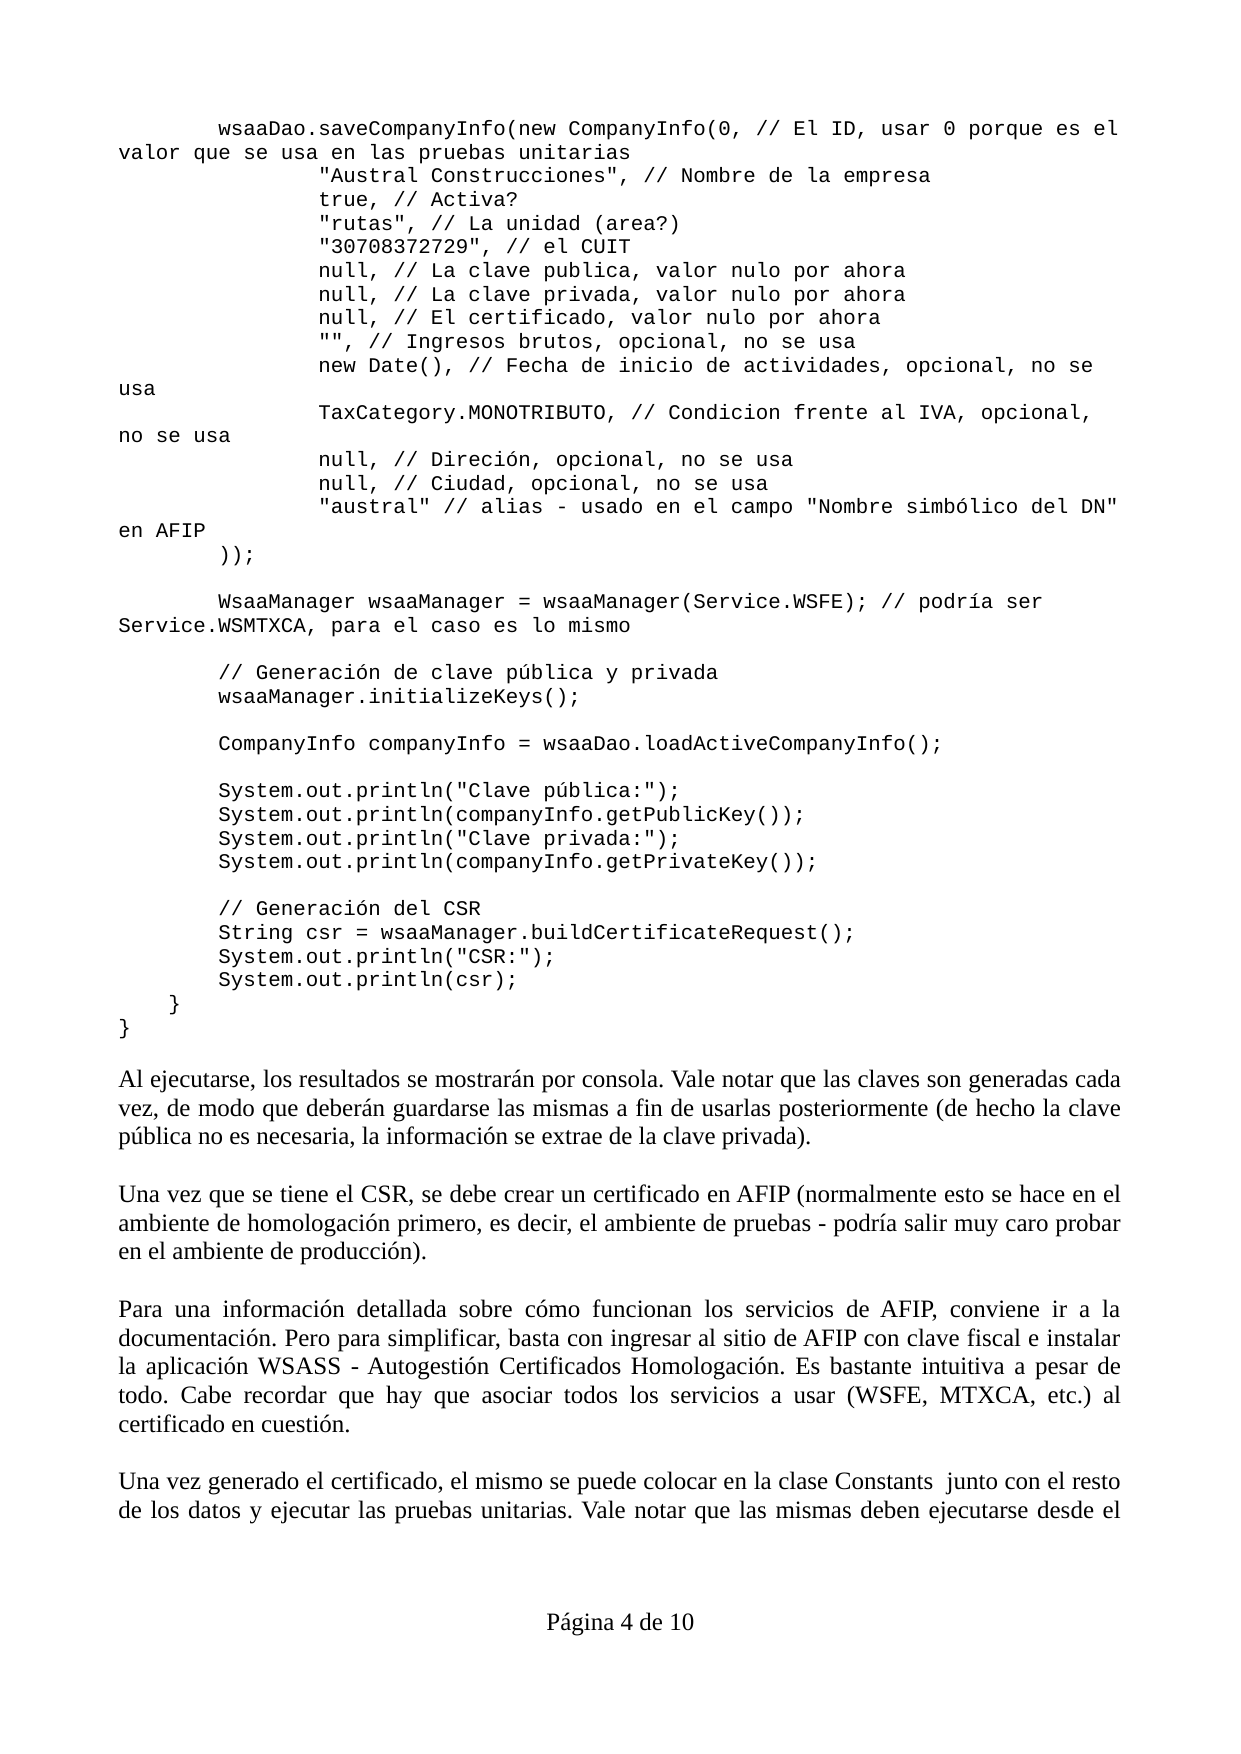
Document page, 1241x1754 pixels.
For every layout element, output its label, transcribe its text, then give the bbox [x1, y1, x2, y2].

text wsaaManager.initializeKeys(); [118, 686, 1122, 709]
text String csr = wsaaManager.buildCertificateRequest(); [118, 922, 1122, 946]
text "austral" // alias - usado en el campo "Nombre simbólico del DN" en AFIP [118, 496, 1122, 544]
text Al ejecutarse, los resultados se mostrarán por consola. Vale notar que las claves son generadas cada vez, de modo que deberán guardarse las mismas a fin de usarlas posteriormente (de hecho la clave pública no es necesaria, la información se extrae de la clave privada). [118, 1064, 1122, 1150]
text null, // Ciudad, opcional, no se usa [118, 473, 1122, 496]
text WsaaManager wsaaManager = wsaaManager(Service.WSFE); // podría ser Service.WSMTXCA, para el caso es lo mismo [118, 591, 1122, 638]
text "30708372729", // el CUIT [118, 236, 1122, 260]
text null, // Direción, opcional, no se usa [118, 449, 1122, 473]
text wsaaDao.saveCompanyInfo(new CompanyInfo(0, // El ID, usar 0 porque es el valor que se usa en las pruebas unitarias [118, 118, 1122, 165]
text System.out.println("CSR:"); [118, 946, 1122, 969]
text System.out.println("Clave privada:"); [118, 827, 1122, 851]
text Una vez que se tiene el CSR, se debe crear un certificado en AFIP (normalmente esto se hace en el ambiente de homologación primero, es decir, el ambiente de pruebas - podría salir muy caro probar en el ambiente de producción). [118, 1179, 1122, 1265]
text "rutas", // La unidad (area?) [118, 213, 1122, 236]
text System.out.println(companyInfo.getPrivateKey()); [118, 851, 1122, 875]
text System.out.println(companyInfo.getPublicKey()); [118, 804, 1122, 827]
text )); [118, 544, 1122, 567]
text Para una información detallada sobre cómo funcionan los servicios de AFIP, conviene ir a la documentación. Pero para simplificar, basta con ingresar al sitio de AFIP con clave fiscal e instalar la aplicación WSASS - Autogestión Certificados Homologación. Es bastante intuitiva a pesar de todo. Cabe recordar que hay que asociar todos los servicios a usar (WSFE, MTXCA, etc.) al certificado en cuestión. [118, 1294, 1122, 1438]
text // Generación de clave pública y privada [118, 662, 1122, 686]
text System.out.println(csr); [118, 969, 1122, 993]
text null, // La clave publica, valor nulo por ahora [118, 260, 1122, 284]
text System.out.println("Clave pública:"); [118, 780, 1122, 804]
text } [118, 1017, 1122, 1040]
text null, // La clave privada, valor nulo por ahora [118, 284, 1122, 307]
text new Date(), // Fecha de inicio de actividades, opcional, no se usa [118, 354, 1122, 402]
text Una vez generado el certificado, el mismo se puede colocar en la clase Constants junto con el resto de los datos y ejecutar las pruebas unitarias. Vale notar que las mismas deben ejecutarse desde el [118, 1466, 1122, 1524]
text "", // Ingresos brutos, opcional, no se usa [118, 331, 1122, 354]
text } [118, 993, 1122, 1017]
text null, // El certificado, valor nulo por ahora [118, 307, 1122, 331]
text "Austral Construcciones", // Nombre de la empresa [118, 165, 1122, 189]
text CompanyInfo companyInfo = wsaaDao.loadActiveCompanyInfo(); [118, 733, 1122, 757]
text // Generación del CSR [118, 898, 1122, 922]
text TaxCategory.MONOTRIBUTO, // Condicion frente al IVA, opcional, no se usa [118, 402, 1122, 449]
text true, // Activa? [118, 189, 1122, 213]
